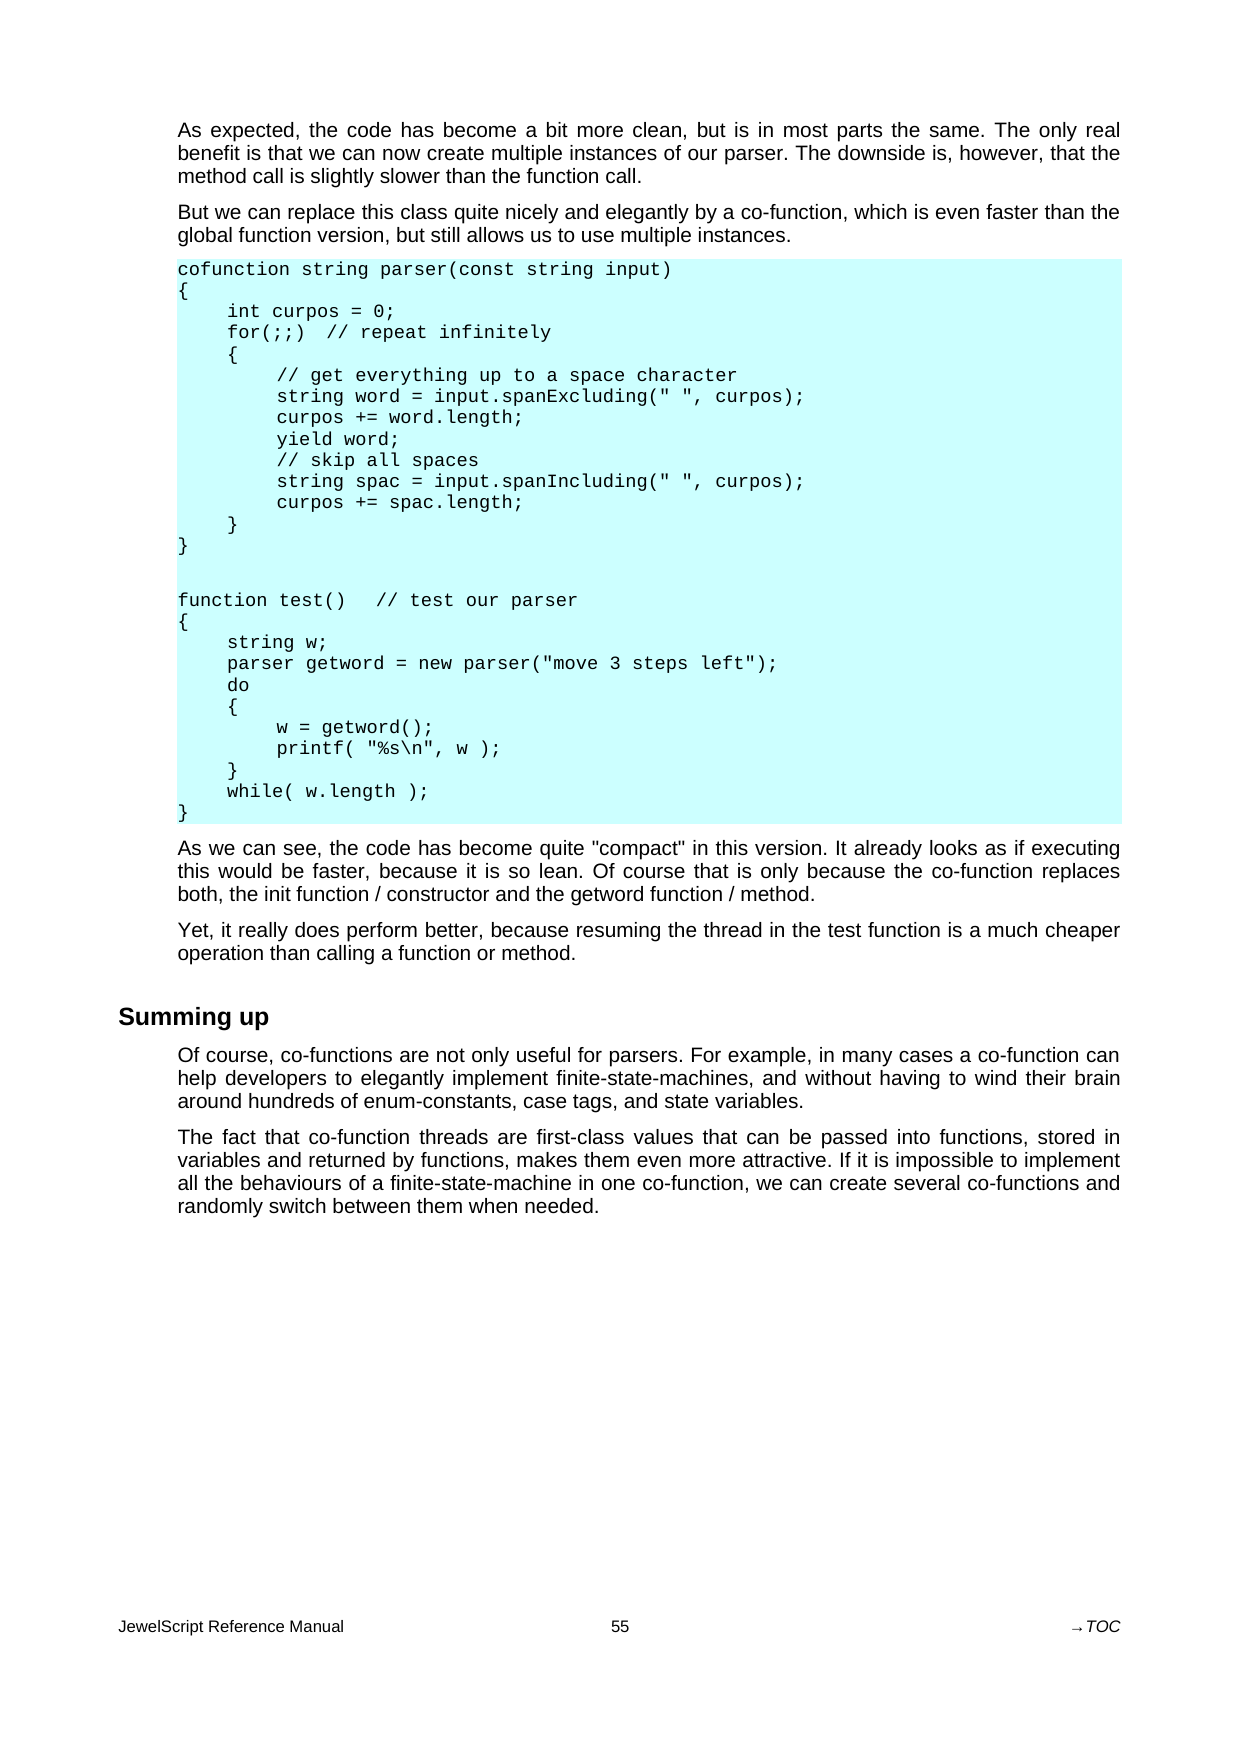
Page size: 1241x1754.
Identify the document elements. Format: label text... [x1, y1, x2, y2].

text Of course, co-functions are not only useful for parsers. For example, in many cases a co-function can help developers to elegantly implement finite-state-machines, and without having to wind their brain around hundreds of enum-constants, case tags, and state variables. [177, 1043, 1122, 1113]
text cofunction string parser(const string input) { int curpos = 0; for(;;) // repeat infinitely { // get everything up to a space character string word = input.spanExcluding(" ", curpos); curpos += word.length; yield word; // skip all spaces string spac = input.spanIncluding(" ", curpos); curpos += spac.length; } } [177, 259, 1122, 557]
text As we can see, the code has become quite "compact" in this version. It already looks as if executing this would be faster, because it is so lean. Of course that is only because the co-function replaces both, the init function / constructor and the getword function / method. [177, 837, 1122, 906]
text But we can replace this class quite nicely and elegantly by a co-function, which is even faster than the global function version, but still allows us to use multiple instances. [177, 200, 1122, 247]
text function test() // test our parser { string w; parser getword = new parser("move 3 steps left"); do { w = getword(); printf( "%s\n", w ); } while( w.length ); } [177, 569, 1122, 824]
text As expected, the code has become a bit more clean, but is in most parts the same. The only real benefit is that we can now create multiple instances of our parser. The downside is, however, that the method call is slightly slower than the function call. [177, 118, 1122, 188]
text Yet, it really does perform better, because resuming the thread in the test function is a much cheaper operation than calling a function or method. [177, 919, 1122, 965]
subtitle Summing up [118, 1003, 1122, 1031]
text The fact that co-function threads are first-class values that can be passed into functions, stored in variables and returned by functions, makes them even more attractive. If it is impossible to implement all the behaviours of a finite-state-machine in one co-function, we can create several co-functions and randomly switch between them when needed. [177, 1125, 1122, 1218]
